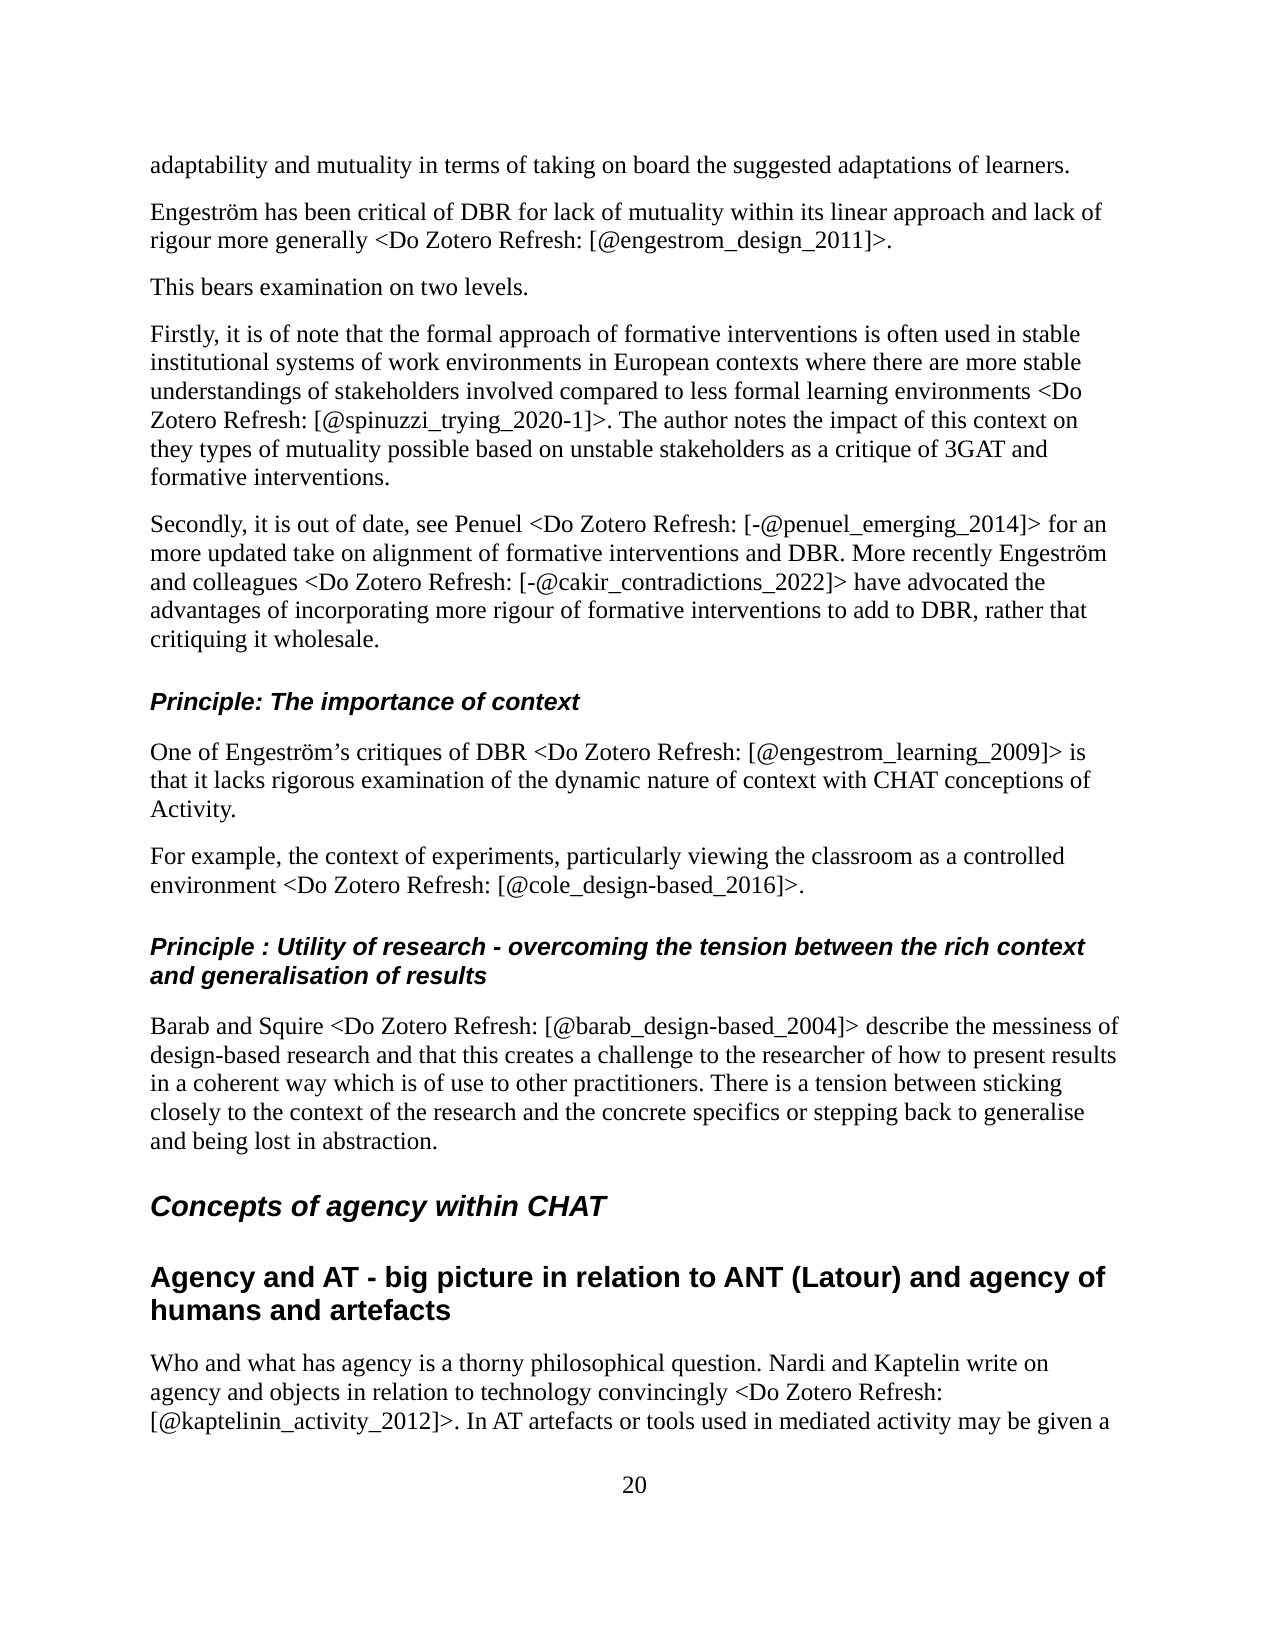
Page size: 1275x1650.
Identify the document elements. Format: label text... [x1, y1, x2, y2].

text Firstly, it is of note that the formal approach of formative interventions is often used in stable institutional systems of work environments in European contexts where there are more stable understandings of stakeholders involved compared to less formal learning environments <Do Zotero Refresh: [@spinuzzi_trying_2020-1]>. The author notes the impact of this context on they types of mutuality possible based on unstable stakeholders as a critique of 3GAT and formative interventions. [150, 319, 1125, 491]
subtitle Principle: The importance of context [150, 687, 1125, 715]
text Barab and Squire <Do Zotero Refresh: [@barab_design-based_2004]> describe the messiness of design-based research and that this creates a challenge to the researcher of how to present results in a coherent way which is of use to other practitioners. There is a tension between sticking closely to the context of the research and the concrete specifics or stepping back to generalise and being lost in abstraction. [150, 1011, 1125, 1155]
subtitle Principle : Utility of research - overcoming the tension between the rich context and generalisation of results [150, 932, 1125, 989]
text Engeström has been critical of DBR for lack of mutuality within its linear approach and lack of rigour more generally <Do Zotero Refresh: [@engestrom_design_2011]>. [150, 197, 1125, 254]
text Secondly, it is out of date, see Penuel <Do Zotero Refresh: [-@penuel_emerging_2014]> for an more updated take on alignment of formative interventions and DBR. More recently Engeström and colleagues <Do Zotero Refresh: [-@cakir_contradictions_2022]> have advocated the advantages of incorporating more rigour of formative interventions to add to DBR, rather that critiquing it wholesale. [150, 509, 1125, 653]
text For example, the context of experiments, particularly viewing the classroom as a controlled environment <Do Zotero Refresh: [@cole_design-based_2016]>. [150, 841, 1125, 898]
text One of Engeström’s critiques of DBR <Do Zotero Refresh: [@engestrom_learning_2009]> is that it lacks rigorous examination of the dynamic nature of context with CHAT conceptions of Activity. [150, 737, 1125, 823]
text adaptability and mutuality in terms of taking on board the suggested adaptations of learners. [150, 150, 1125, 179]
text Who and what has agency is a thorny philosophical question. Nardi and Kaptelin write on agency and objects in relation to technology convincingly <Do Zotero Refresh: [@kaptelinin_activity_2012]>. In AT artefacts or tools used in mediated activity may be given a [150, 1348, 1125, 1434]
subtitle Agency and AT - big picture in relation to ANT (Latour) and agency of humans and artefacts [150, 1260, 1125, 1327]
subtitle Concepts of agency within CHAT [150, 1189, 1125, 1222]
text This bears examination on two levels. [150, 272, 1125, 301]
